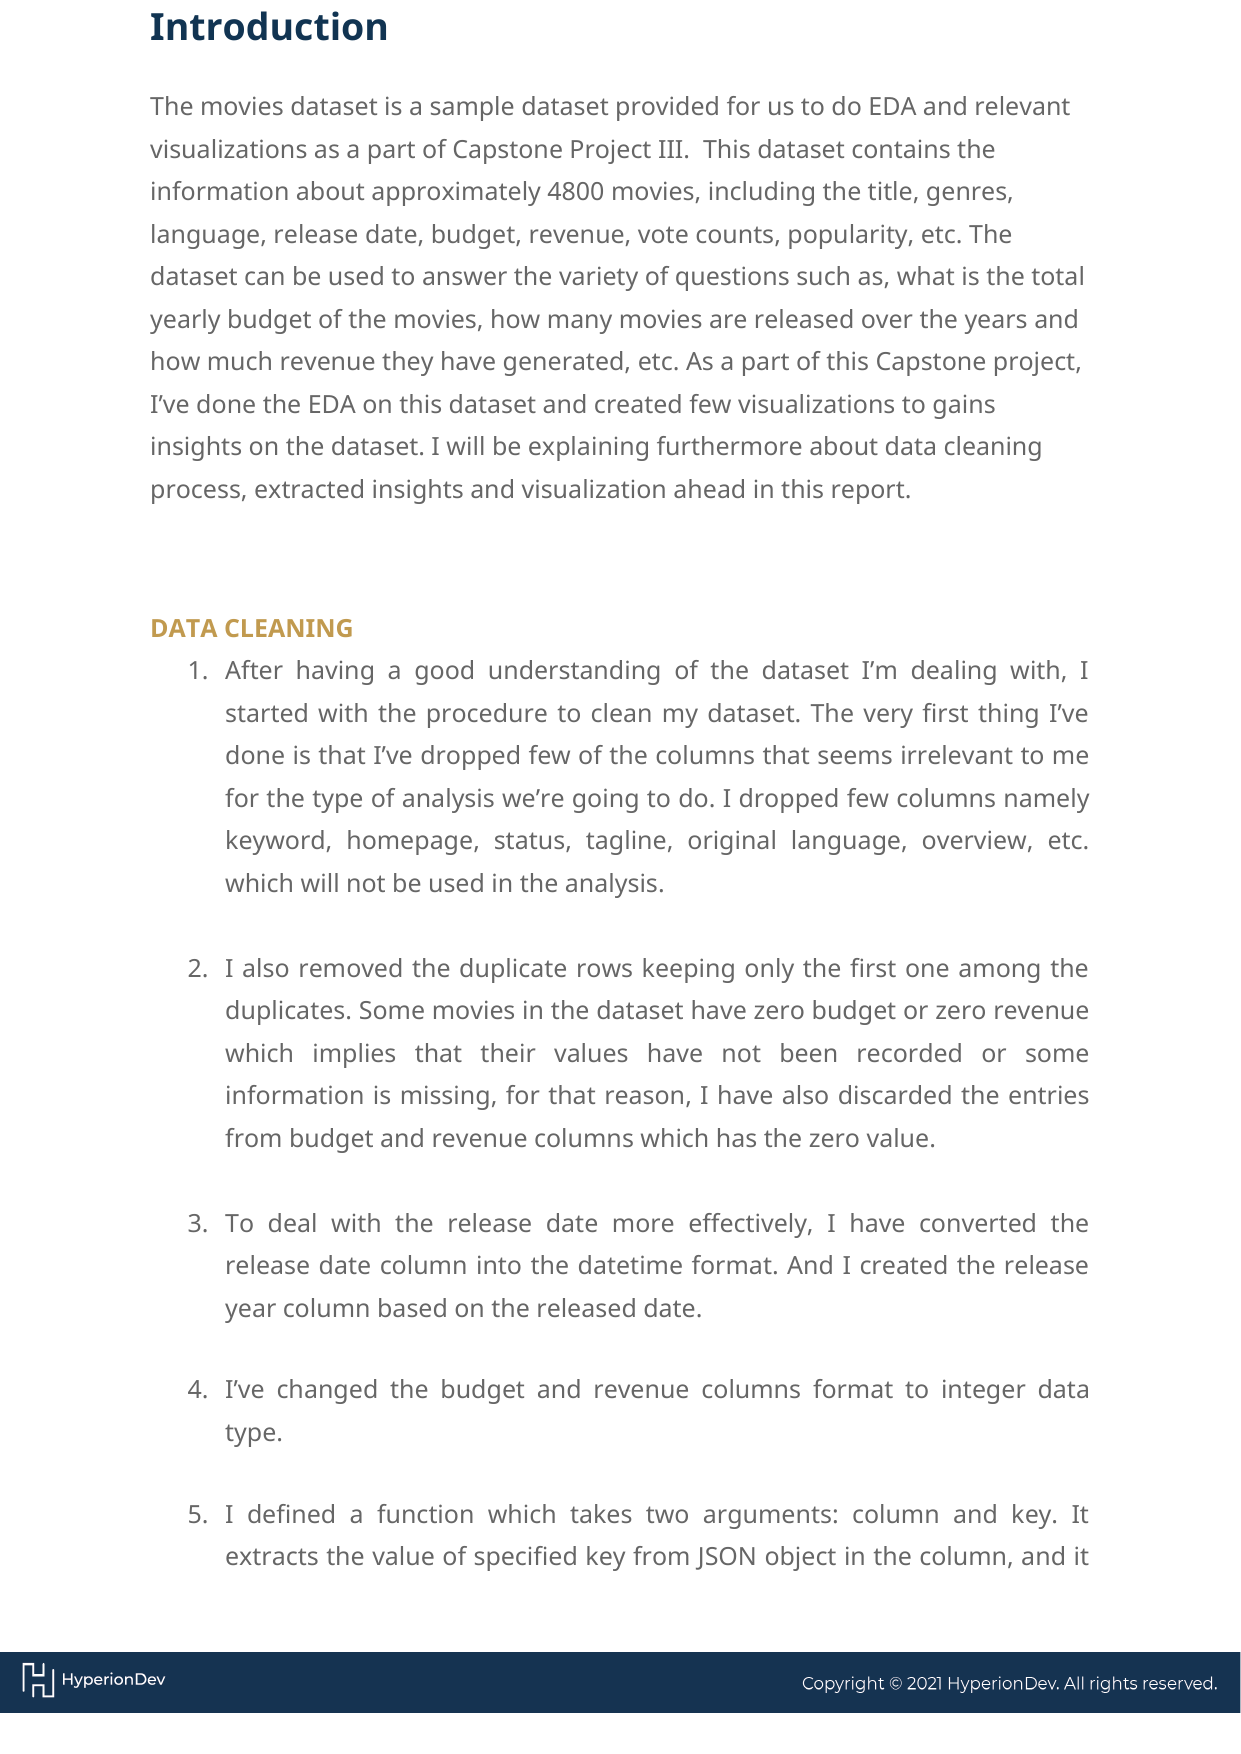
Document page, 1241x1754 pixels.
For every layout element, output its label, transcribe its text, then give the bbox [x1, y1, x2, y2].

text Introduction [150, 0, 1091, 51]
list To deal with the release date more effectively, I have converted the release date column into the datetime format. And I created the release year column based on the released date. [187, 1205, 1091, 1324]
list I’ve changed the budget and revenue columns format to integer data type. [187, 1372, 1091, 1449]
text The movies dataset is a sample dataset provided for us to do EDA and relevant visualizations as a part of Capstone Project III. This dataset contains the information about approximately 4800 movies, including the title, genres, language, release date, budget, revenue, vote counts, popularity, etc. The dataset can be used to answer the variety of questions such as, what is the total yearly budget of the movies, how many movies are released over the years and how much revenue they have generated, etc. As a part of this Capstone project, I’ve done the EDA on this dataset and created few visualizations to gains insights on the dataset. I will be explaining furthermore about data cleaning process, extracted insights and visualization ahead in this report. [150, 89, 1091, 505]
list I defined a function which takes two arguments: column and key. It extracts the value of specified key from JSON object in the column, and it [187, 1496, 1091, 1573]
list I also removed the duplicate rows keeping only the first one among the duplicates. Some movies in the dataset have zero budget or zero revenue which implies that their values have not been recorded or some information is missing, for that reason, I have also discarded the entries from budget and revenue columns which has the zero value. [187, 950, 1091, 1154]
text DATA CLEANING [150, 610, 1091, 644]
list After having a good understanding of the dataset I’m dealing with, I started with the procedure to clean my dataset. The very first thing I’ve done is that I’ve dropped few of the columns that seems irrelevant to me for the type of analysis we’re going to do. I dropped few columns namely keyword, homepage, status, tagline, original language, overview, etc. which will not be used in the analysis. [187, 653, 1091, 899]
